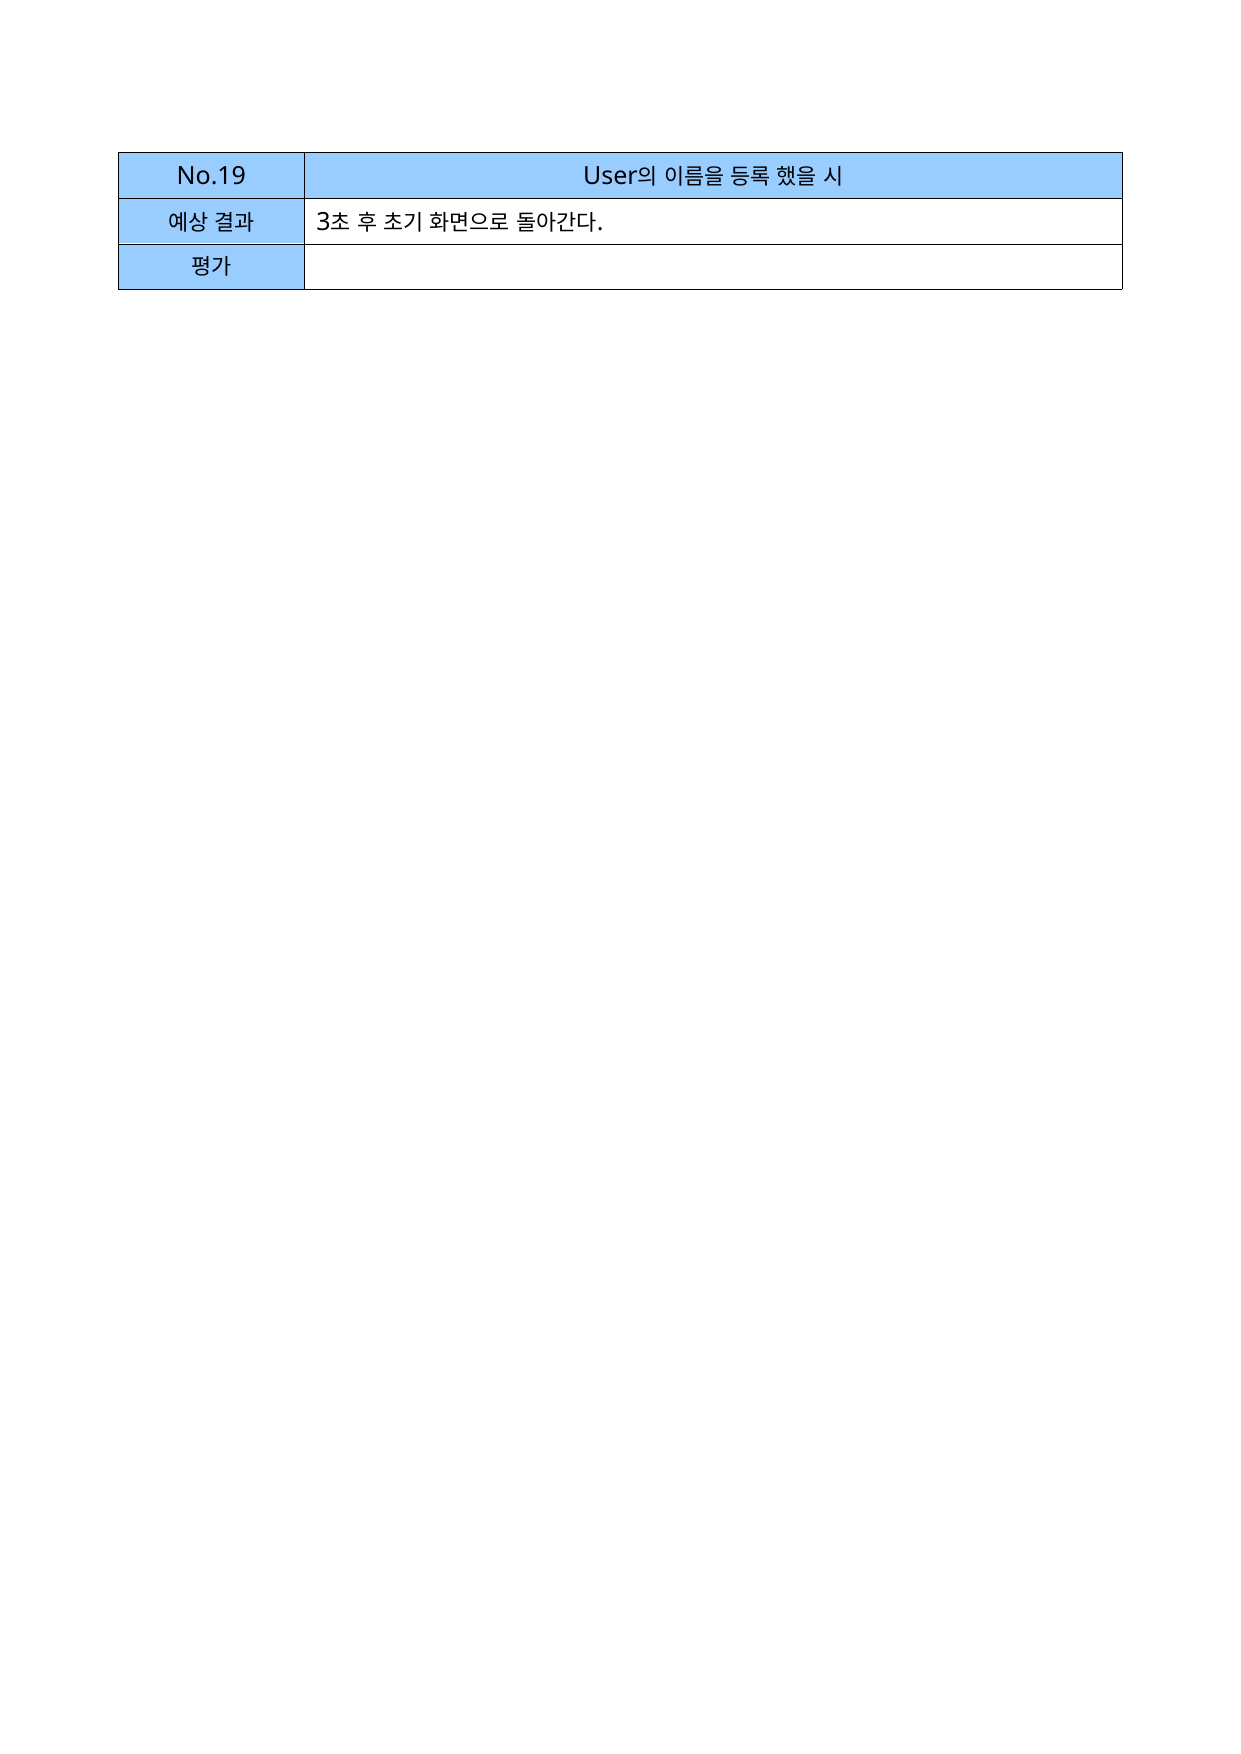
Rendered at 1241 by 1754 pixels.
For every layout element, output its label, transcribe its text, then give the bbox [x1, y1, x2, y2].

table_cell 예상 결과 [119, 199, 304, 243]
table_cell 평가 [119, 245, 304, 289]
table_cell [305, 245, 1122, 289]
table_header User의 이름을 등록 했을 시 [305, 153, 1122, 198]
table_cell 3초 후 초기 화면으로 돌아간다. [305, 199, 1122, 243]
table_header No.19 [119, 153, 304, 198]
